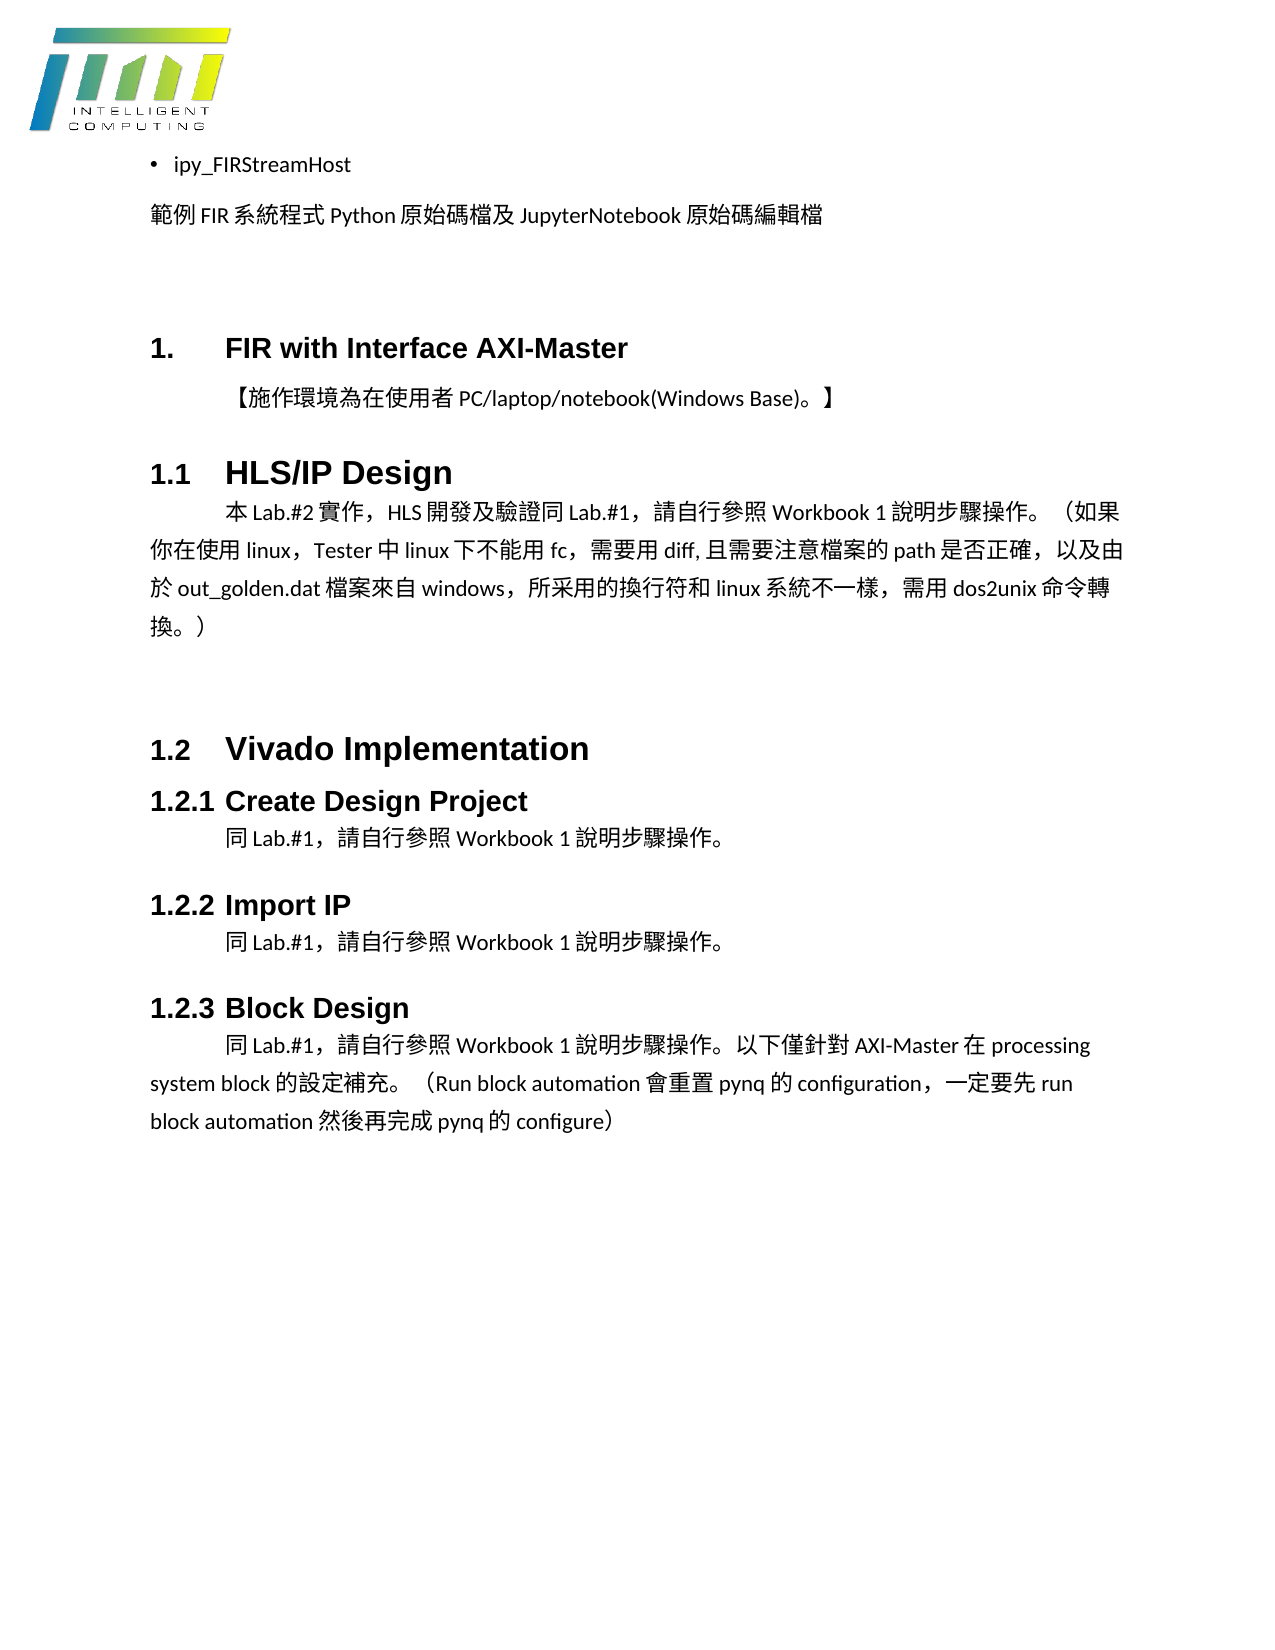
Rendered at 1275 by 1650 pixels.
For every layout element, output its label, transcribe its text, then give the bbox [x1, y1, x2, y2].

subtitle 1.2.2 Import IP [150, 887, 1125, 921]
text 【施作環境為在使用者PC/laptop/notebook(Windows Base)。】 [150, 379, 1125, 413]
text 範例FIR系統程式Python原始碼檔及JupyterNotebook原始碼編輯檔 [150, 197, 1125, 230]
subtitle 1. FIR with Interface AXI-Master [150, 331, 1125, 365]
subtitle 1.1 HLS/IP Design [150, 453, 1125, 491]
text 同Lab.#1，請自行參照Workbook 1說明步驟操作。 [150, 820, 1125, 853]
subtitle 1.2 Vivado Implementation [150, 729, 1125, 767]
text 本Lab.#2實作，HLS開發及驗證同Lab.#1，請自行參照Workbook 1說明步驟操作。（如果你在使用linux，Tester中linux下不能用 fc，需要用 diff, 且需要注意檔案的path是否正確，以及由於out_golden.dat檔案來自windows，所采用的換行符和linux系統不一樣，需用dos2unix命令轉換。） [150, 494, 1125, 642]
subtitle 1.2.1 Create Design Project [150, 784, 1125, 818]
list ipy_FIRStreamHost [150, 150, 1125, 178]
subtitle 1.2.3 Block Design [150, 991, 1125, 1024]
text 同Lab.#1，請自行參照Workbook 1說明步驟操作。 [150, 923, 1125, 957]
text 同Lab.#1，請自行參照Workbook 1說明步驟操作。以下僅針對AXI-Master在processing system block的設定補充。（Run block automation會重置pynq的configuration，一定要先run block automation然後再完成pynq的configure） [150, 1026, 1125, 1136]
